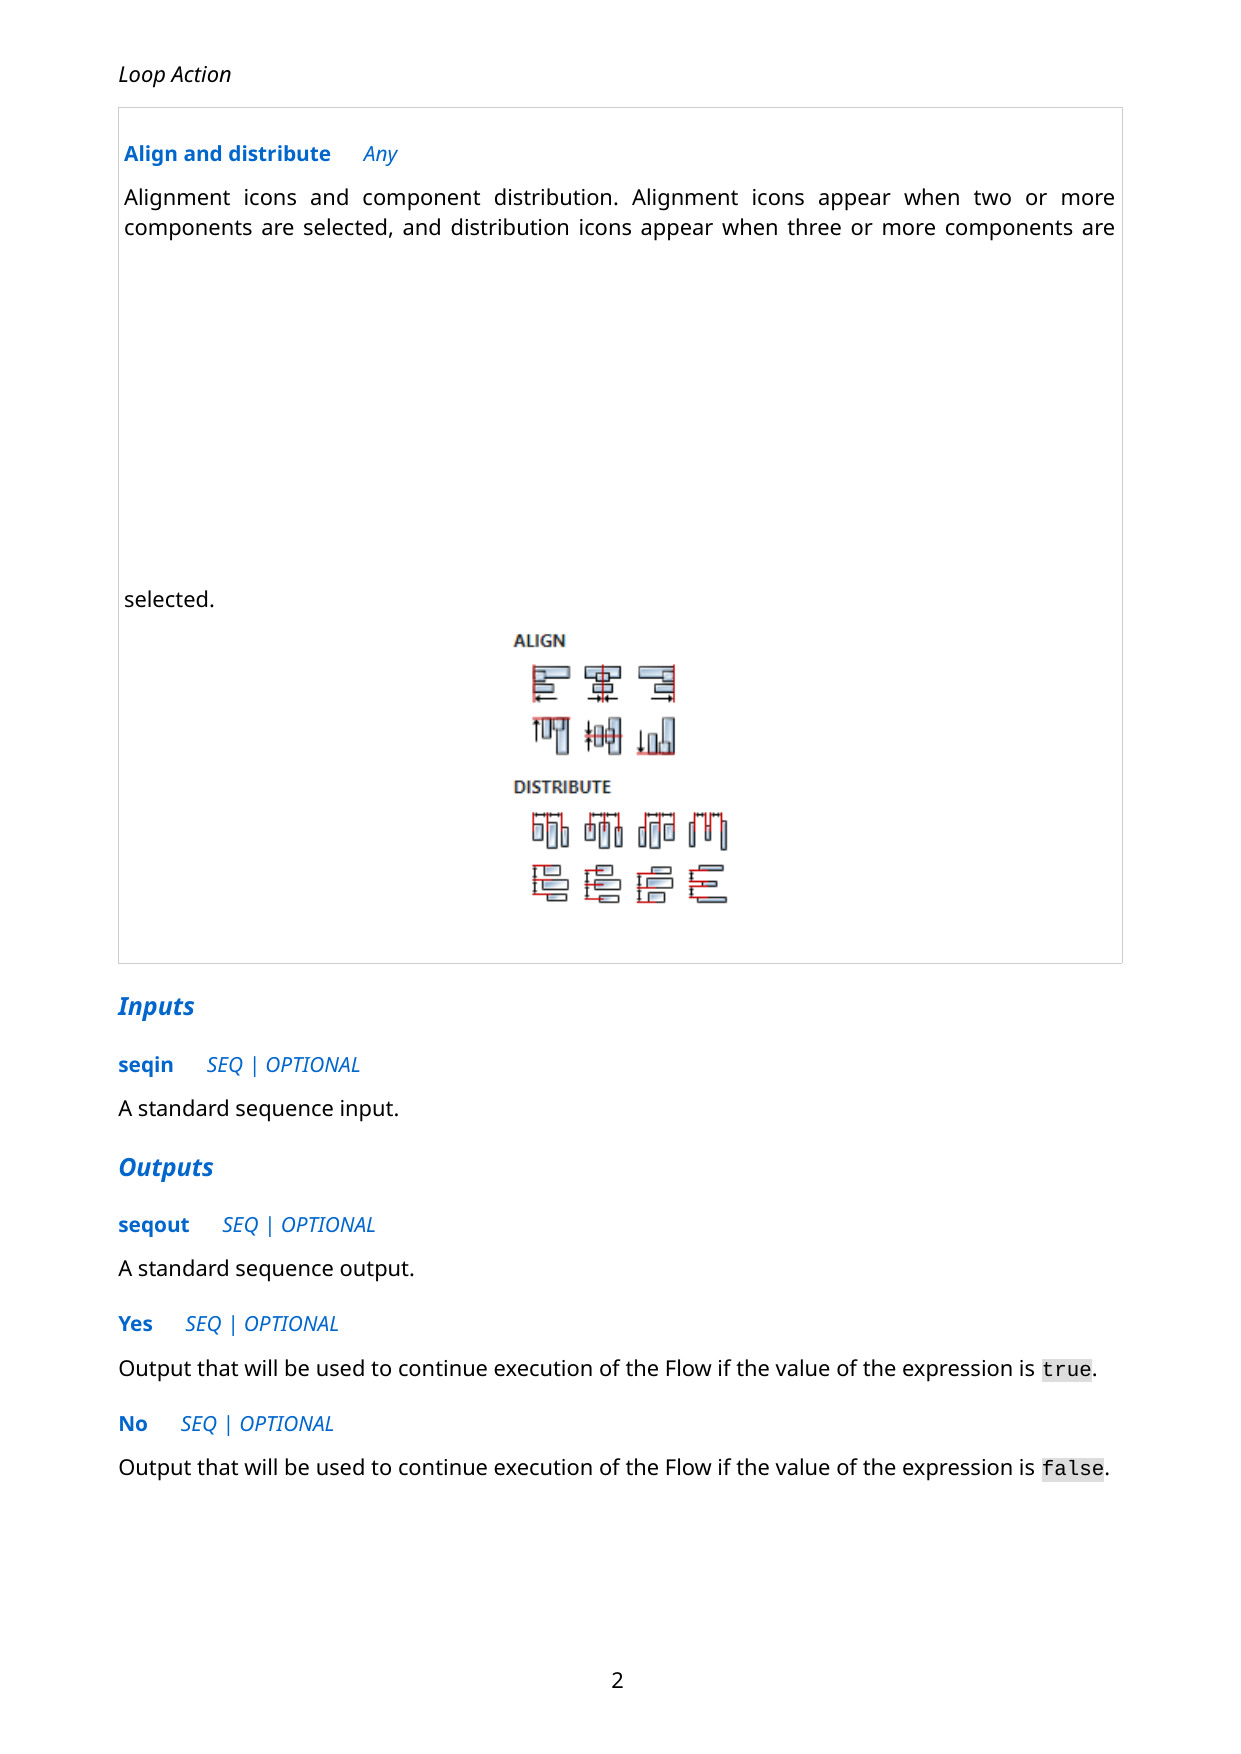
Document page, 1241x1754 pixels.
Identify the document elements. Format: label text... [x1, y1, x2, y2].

text A standard sequence output. [118, 1253, 1122, 1283]
picture [490, 625, 750, 916]
subtitle Yes SEQ | OPTIONAL [118, 1309, 1122, 1338]
subtitle seqout SEQ | OPTIONAL [118, 1210, 1122, 1238]
subtitle seqin SEQ | OPTIONAL [118, 1050, 1122, 1078]
subtitle Outputs [118, 1149, 1122, 1183]
text Output that will be used to continue execution of the Flow if the value of the expression is false. [118, 1452, 1122, 1482]
text Output that will be used to continue execution of the Flow if the value of the expression is true. [118, 1353, 1122, 1382]
subtitle No SEQ | OPTIONAL [118, 1409, 1122, 1437]
subtitle Inputs [118, 989, 1122, 1023]
text A standard sequence input. [118, 1093, 1122, 1123]
table_cell Align and distribute Any Alignment icons and component distribution. Alignment icons appear when two or more components are selected, and distribution icons appear when three or more components are selected. [119, 108, 1122, 962]
